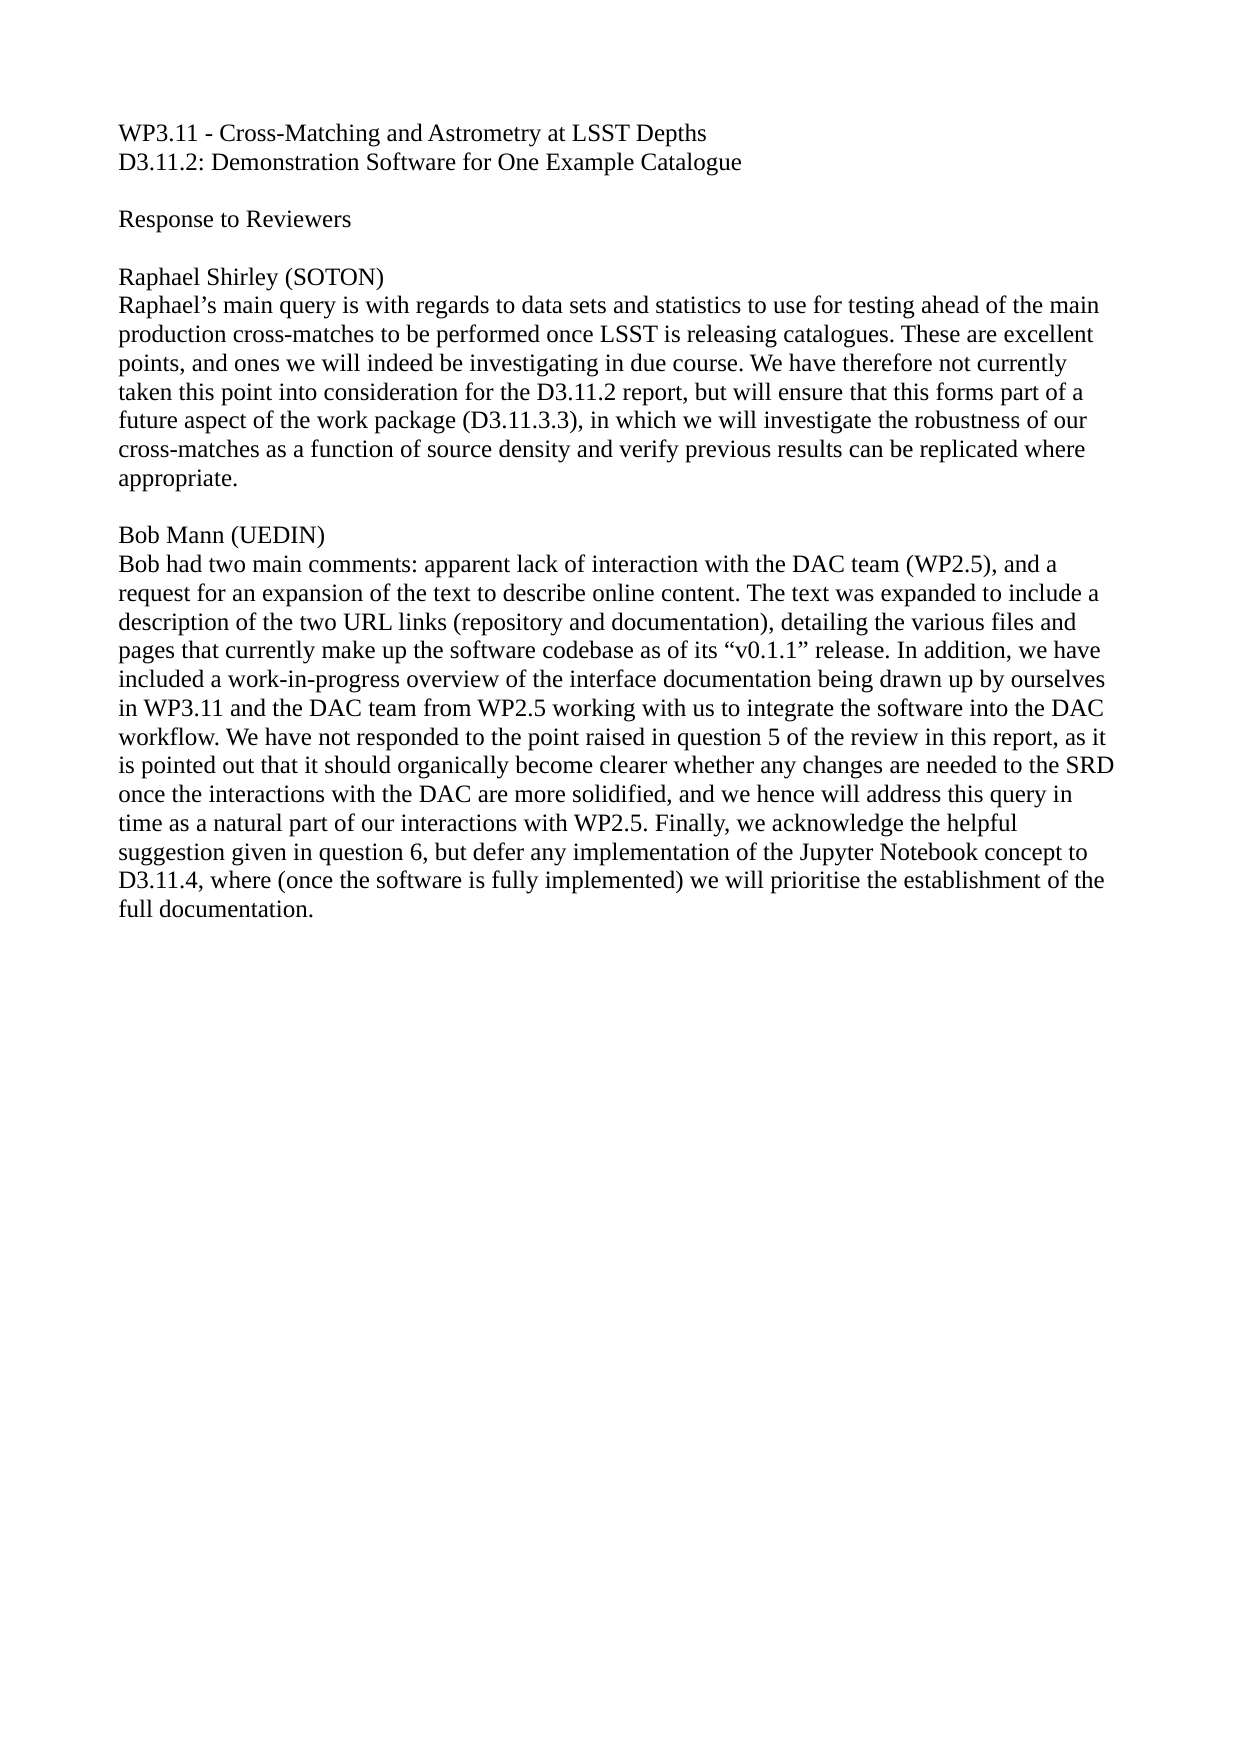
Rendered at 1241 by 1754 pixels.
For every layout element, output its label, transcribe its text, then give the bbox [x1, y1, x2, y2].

text Response to Reviewers [118, 204, 1122, 233]
text Raphael Shirley (SOTON) Raphael’s main query is with regards to data sets and statistics to use for testing ahead of the main production cross-matches to be performed once LSST is releasing catalogues. These are excellent points, and ones we will indeed be investigating in due course. We have therefore not currently taken this point into consideration for the D3.11.2 report, but will ensure that this forms part of a future aspect of the work package (D3.11.3.3), in which we will investigate the robustness of our cross-matches as a function of source density and verify previous results can be replicated where appropriate. Bob Mann (UEDIN) Bob had two main comments: apparent lack of interaction with the DAC team (WP2.5), and a request for an expansion of the text to describe online content. The text was expanded to include a description of the two URL links (repository and documentation), detailing the various files and pages that currently make up the software codebase as of its “v0.1.1” release. In addition, we have included a work-in-progress overview of the interface documentation being drawn up by ourselves in WP3.11 and the DAC team from WP2.5 working with us to integrate the software into the DAC workflow. We have not responded to the point raised in question 5 of the review in this report, as it is pointed out that it should organically become clearer whether any changes are needed to the SRD once the interactions with the DAC are more solidified, and we hence will address this query in time as a natural part of our interactions with WP2.5. Finally, we acknowledge the helpful suggestion given in question 6, but defer any implementation of the Jupyter Notebook concept to D3.11.4, where (once the software is fully implemented) we will prioritise the establishment of the full documentation. [118, 262, 1122, 923]
text WP3.11 - Cross-Matching and Astrometry at LSST Depths [118, 118, 1122, 147]
text D3.11.2: Demonstration Software for One Example Catalogue [118, 147, 1122, 176]
